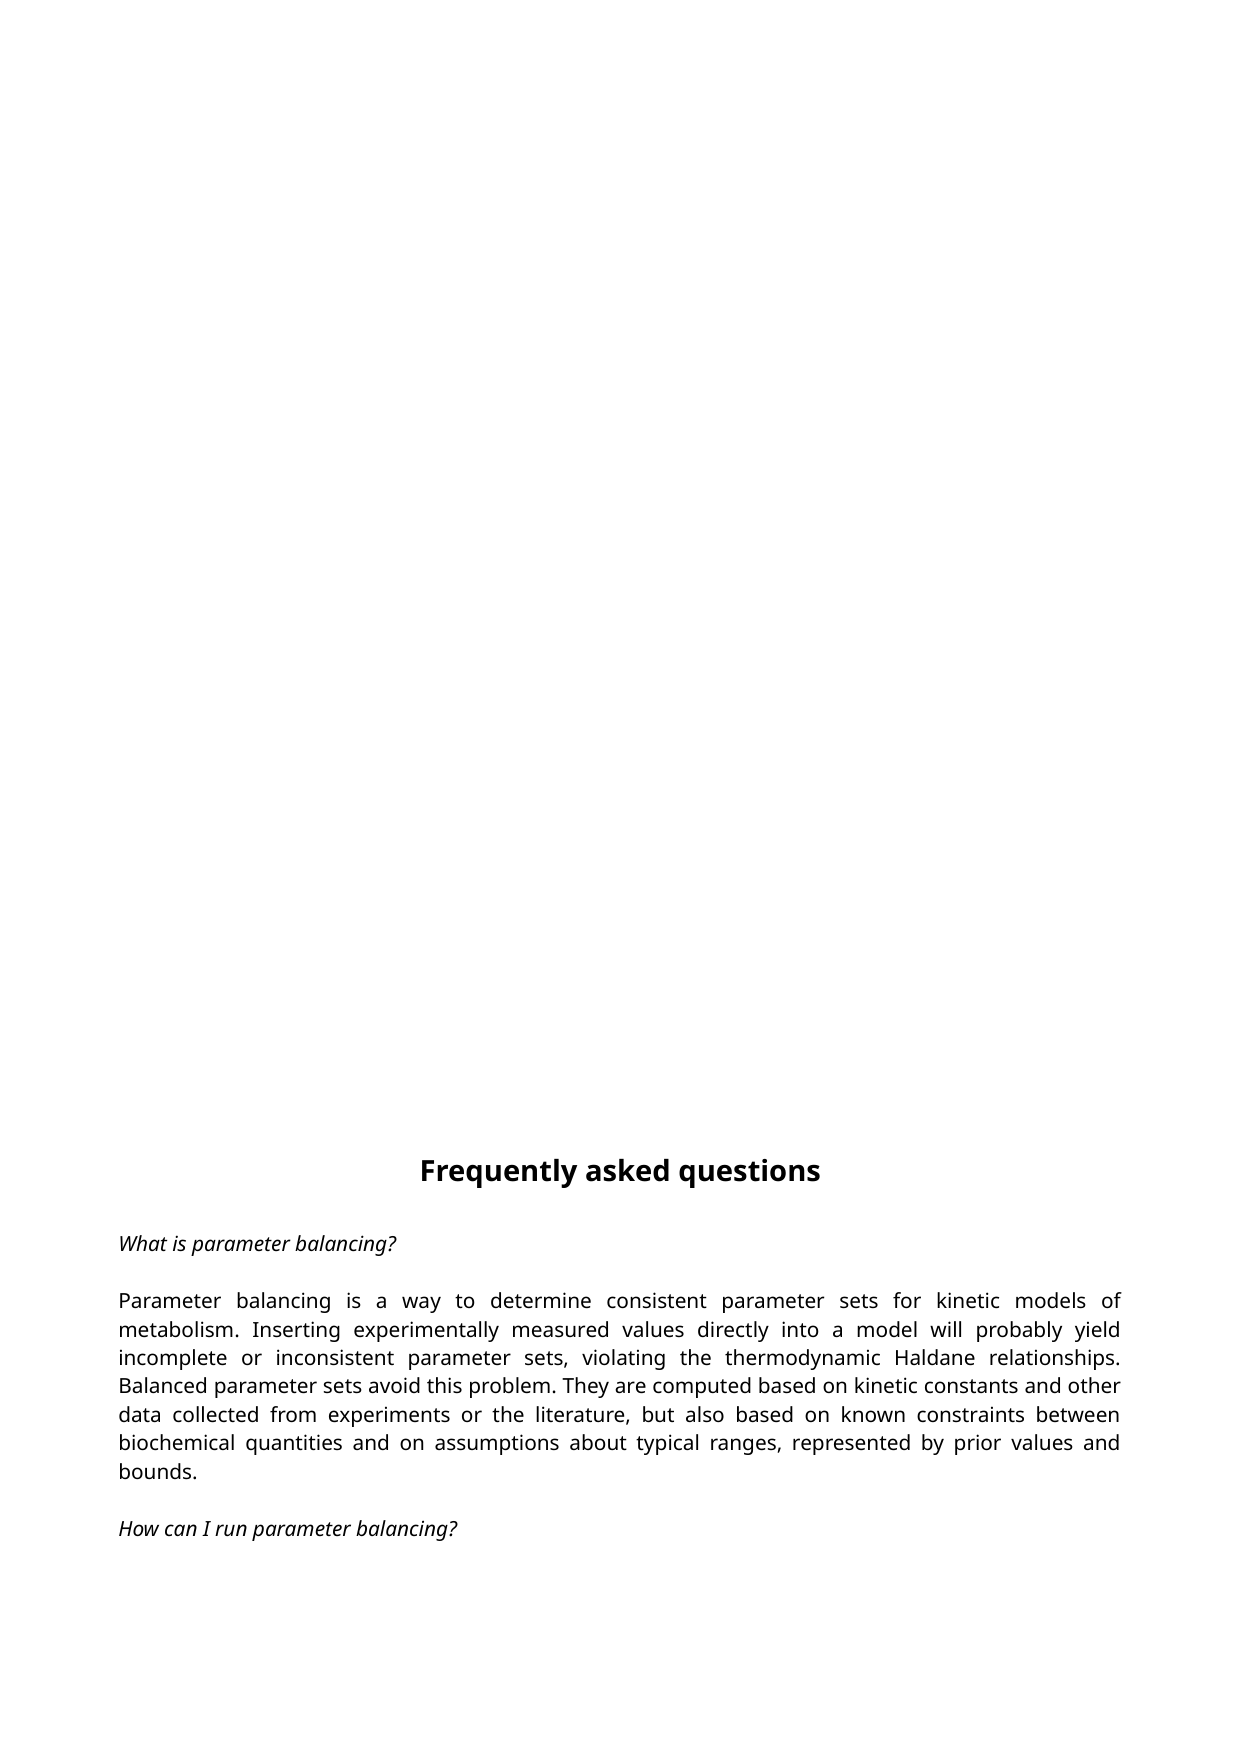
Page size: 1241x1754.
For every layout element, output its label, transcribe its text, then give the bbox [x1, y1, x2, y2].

text Frequently asked questions [118, 1150, 1122, 1190]
text How can I run parameter balancing? [118, 1514, 1122, 1542]
text What is parameter balancing? [118, 1229, 1122, 1258]
text Parameter balancing is a way to determine consistent parameter sets for kinetic models of metabolism. Inserting experimentally measured values directly into a model will probably yield incomplete or inconsistent parameter sets, violating the thermodynamic Haldane relationships. Balanced parameter sets avoid this problem. They are computed based on kinetic constants and other data collected from experiments or the literature, but also based on known constraints between biochemical quantities and on assumptions about typical ranges, represented by prior values and bounds. [118, 1286, 1122, 1485]
